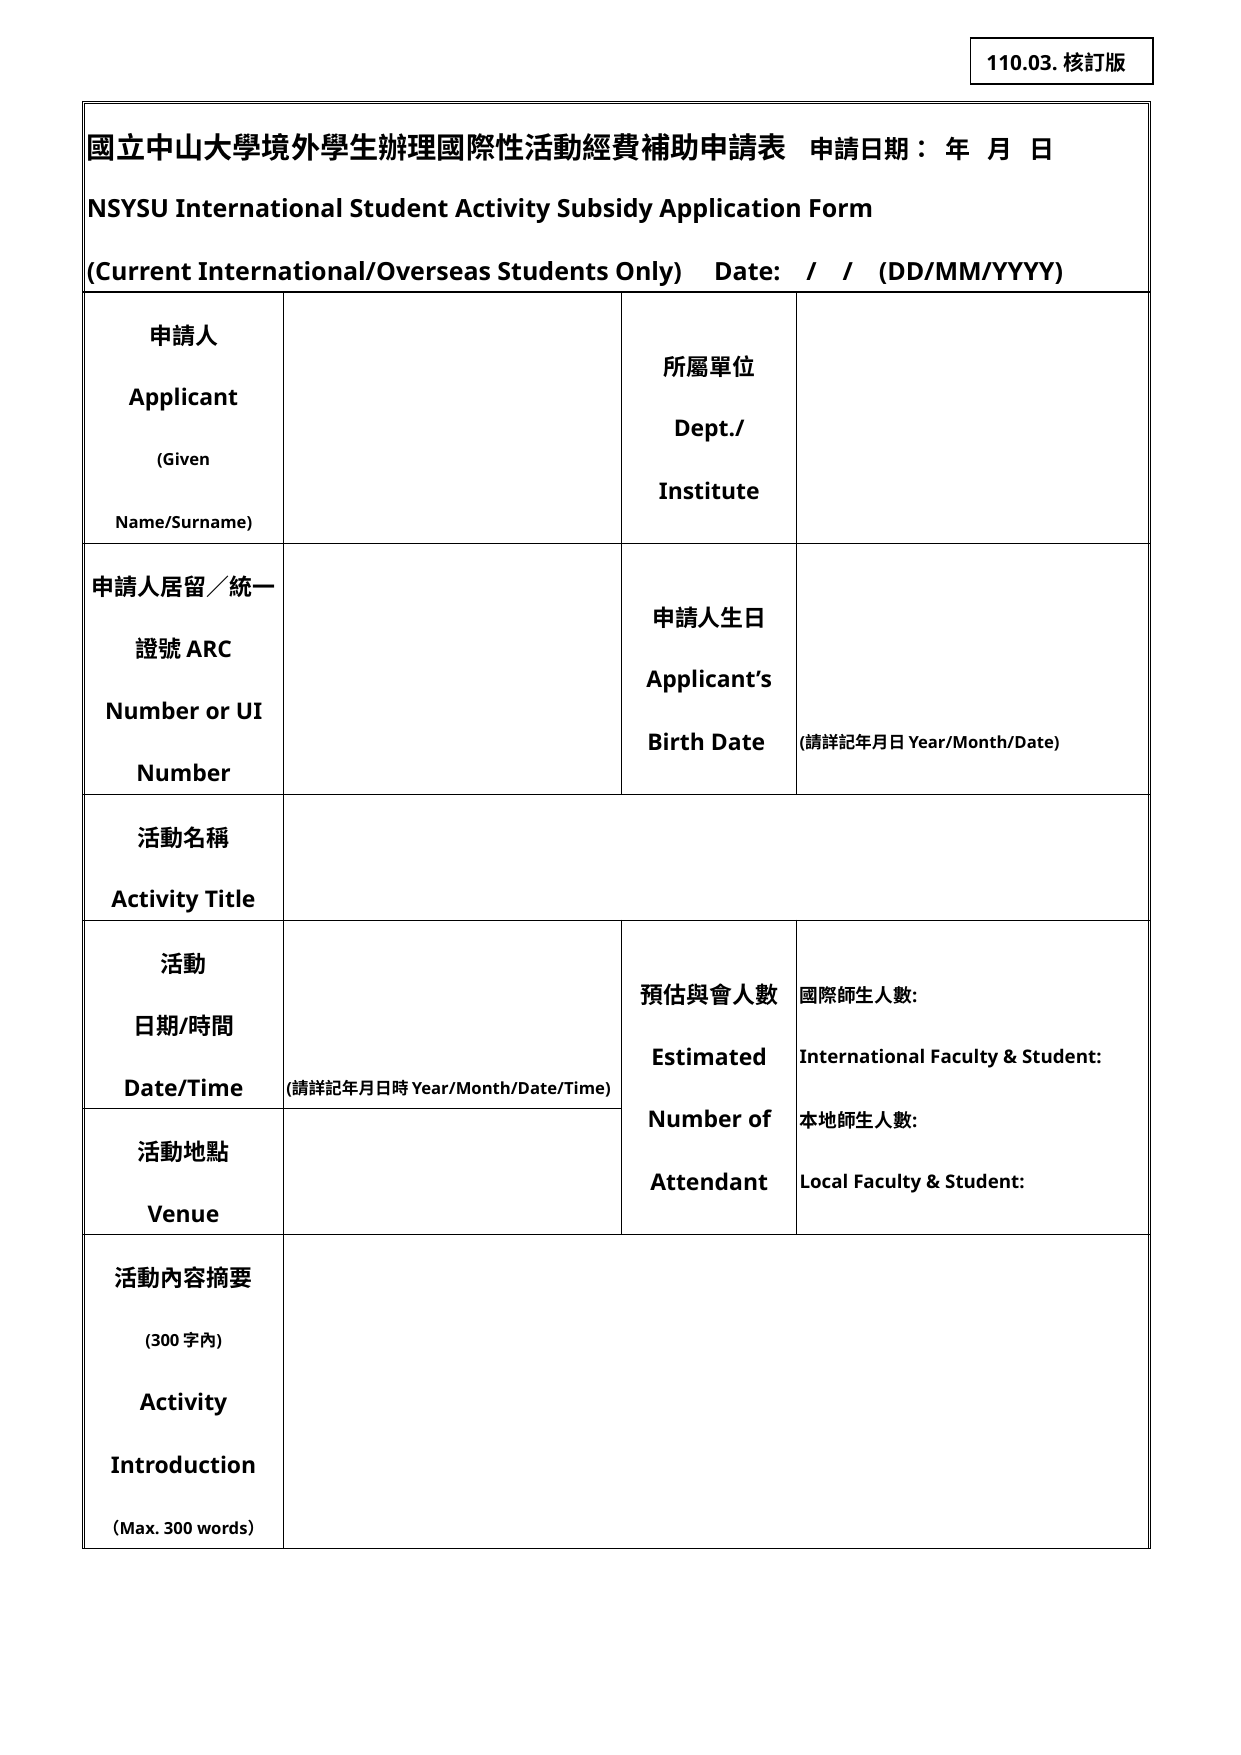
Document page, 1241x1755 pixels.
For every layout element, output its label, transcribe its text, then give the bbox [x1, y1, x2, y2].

table_cell [1151, 920, 1157, 1108]
table_cell (請詳記年月日時Year/Month/Date/Time) [284, 921, 621, 1108]
table_cell 國際師生人數: International Faculty & Student: 本地師生人數: Local Faculty & Student: [797, 921, 1148, 1234]
table_cell [1151, 291, 1157, 542]
table_header 國立中山大學境外學生辦理國際性活動經費補助申請表 申請日期： 年 月 日 NSYSU International Student Activity Subsidy Application Form (Current International/Overseas Students Only) Date: / / (DD/MM/YYYY) [85, 104, 1148, 291]
table_cell [1151, 1108, 1157, 1234]
table_header [1151, 101, 1157, 291]
table_cell 活動內容摘要 (300字內) Activity Introduction （Max. 300 words） [85, 1235, 283, 1548]
table_cell 申請人生日 Applicant’s Birth Date [622, 544, 796, 793]
table_cell 活動地點 Venue [85, 1109, 283, 1234]
table_header 國立中山大學境外學生辦理國際性活動經費補助申請表 申請日期： 年 月 日 NSYSU International Student Activity Subsidy Application Form (Current International/Overseas Students Only) Date: / / (DD/MM/YYYY) [971, 39, 1152, 83]
table_cell [284, 293, 621, 542]
table_cell 申請人居留／統一證號 ARC Number or UI Number [85, 544, 283, 793]
table_cell [1151, 543, 1157, 793]
table_cell [797, 293, 1148, 542]
table_cell [284, 1235, 1148, 1548]
table_cell [1151, 794, 1157, 919]
table_cell 活動 日期/時間 Date/Time [85, 921, 283, 1108]
table_cell (請詳記年月日Year/Month/Date) [797, 544, 1148, 793]
table_cell [284, 544, 621, 793]
table_cell [1151, 1234, 1157, 1548]
table_cell 所屬單位 Dept./Institute [622, 293, 796, 542]
table_cell 預估與會人數 Estimated Number of Attendant [622, 921, 796, 1234]
table_cell 申請人 Applicant (Given Name/Surname) [85, 293, 283, 542]
table_cell [284, 1109, 621, 1234]
table_cell 活動名稱 Activity Title [85, 795, 283, 919]
table_cell [284, 795, 1148, 919]
